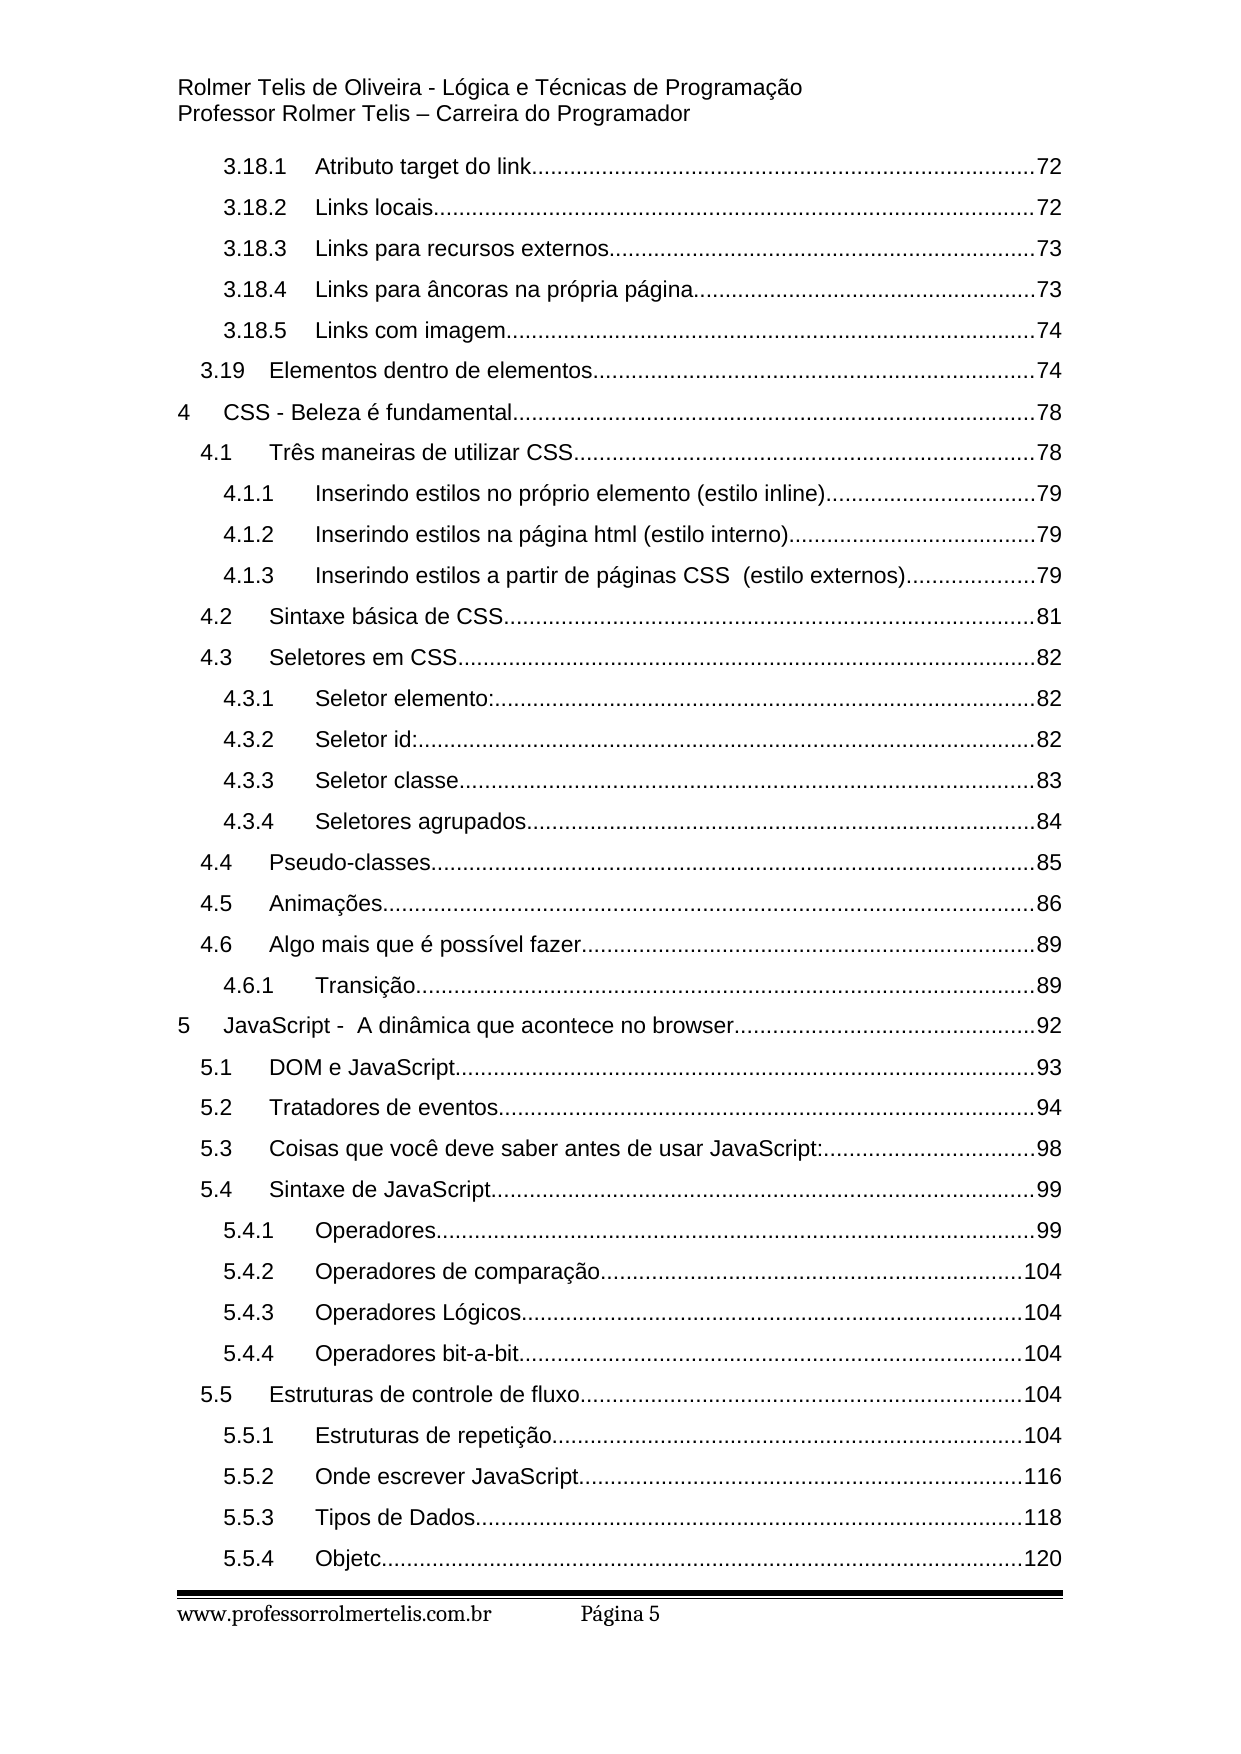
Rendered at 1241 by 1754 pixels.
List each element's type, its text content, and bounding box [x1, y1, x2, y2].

text 4.5 Animações 86 [200, 890, 1063, 916]
text 5.5.3 Tipos de Dados 118 [223, 1504, 1063, 1530]
text 5.2 Tratadores de eventos 94 [200, 1094, 1063, 1121]
text 4.6 Algo mais que é possível fazer 89 [200, 931, 1063, 957]
text 5.4.4 Operadores bit-a-bit 104 [223, 1340, 1063, 1366]
text 5.3 Coisas que você deve saber antes de usar JavaScript: 98 [200, 1135, 1063, 1162]
text 3.18.4 Links para âncoras na própria página 73 [223, 276, 1063, 302]
text 5.5.1 Estruturas de repetição 104 [223, 1422, 1063, 1448]
text 4.6.1 Transição 89 [223, 972, 1063, 998]
text 5.4.1 Operadores 99 [223, 1217, 1063, 1243]
text 3.19 Elementos dentro de elementos 74 [200, 357, 1063, 384]
text 5 JavaScript - A dinâmica que acontece no browser 92 [177, 1012, 1063, 1039]
text 5.4 Sintaxe de JavaScript 99 [200, 1176, 1063, 1203]
text 5.5.2 Onde escrever JavaScript 116 [223, 1463, 1063, 1489]
text 4 CSS - Beleza é fundamental 78 [177, 398, 1063, 425]
text 5.4.2 Operadores de comparação 104 [223, 1258, 1063, 1284]
text 4.1.2 Inserindo estilos na página html (estilo interno) 79 [223, 521, 1063, 548]
text 4.3.3 Seletor classe 83 [223, 767, 1063, 793]
text 3.18.3 Links para recursos externos 73 [223, 235, 1063, 261]
text 4.3 Seletores em CSS 82 [200, 644, 1063, 670]
text 4.1.1 Inserindo estilos no próprio elemento (estilo inline) 79 [223, 480, 1063, 507]
text 4.3.2 Seletor id: 82 [223, 726, 1063, 752]
text 5.5 Estruturas de controle de fluxo 104 [200, 1381, 1063, 1407]
text 3.18.5 Links com imagem 74 [223, 317, 1063, 343]
text 4.2 Sintaxe básica de CSS 81 [200, 603, 1063, 629]
text 4.4 Pseudo-classes 85 [200, 849, 1063, 875]
text 4.3.4 Seletores agrupados 84 [223, 808, 1063, 834]
text 4.1 Três maneiras de utilizar CSS 78 [200, 439, 1063, 466]
text 5.4.3 Operadores Lógicos 104 [223, 1299, 1063, 1325]
text 4.1.3 Inserindo estilos a partir de páginas CSS (estilo externos) 79 [223, 562, 1063, 588]
text 5.5.4 Objetc 120 [223, 1545, 1063, 1571]
text 4.3.1 Seletor elemento: 82 [223, 685, 1063, 711]
text 3.18.2 Links locais 72 [223, 194, 1063, 220]
text 5.1 DOM e JavaScript 93 [200, 1053, 1063, 1080]
text 3.18.1 Atributo target do link 72 [223, 153, 1063, 179]
